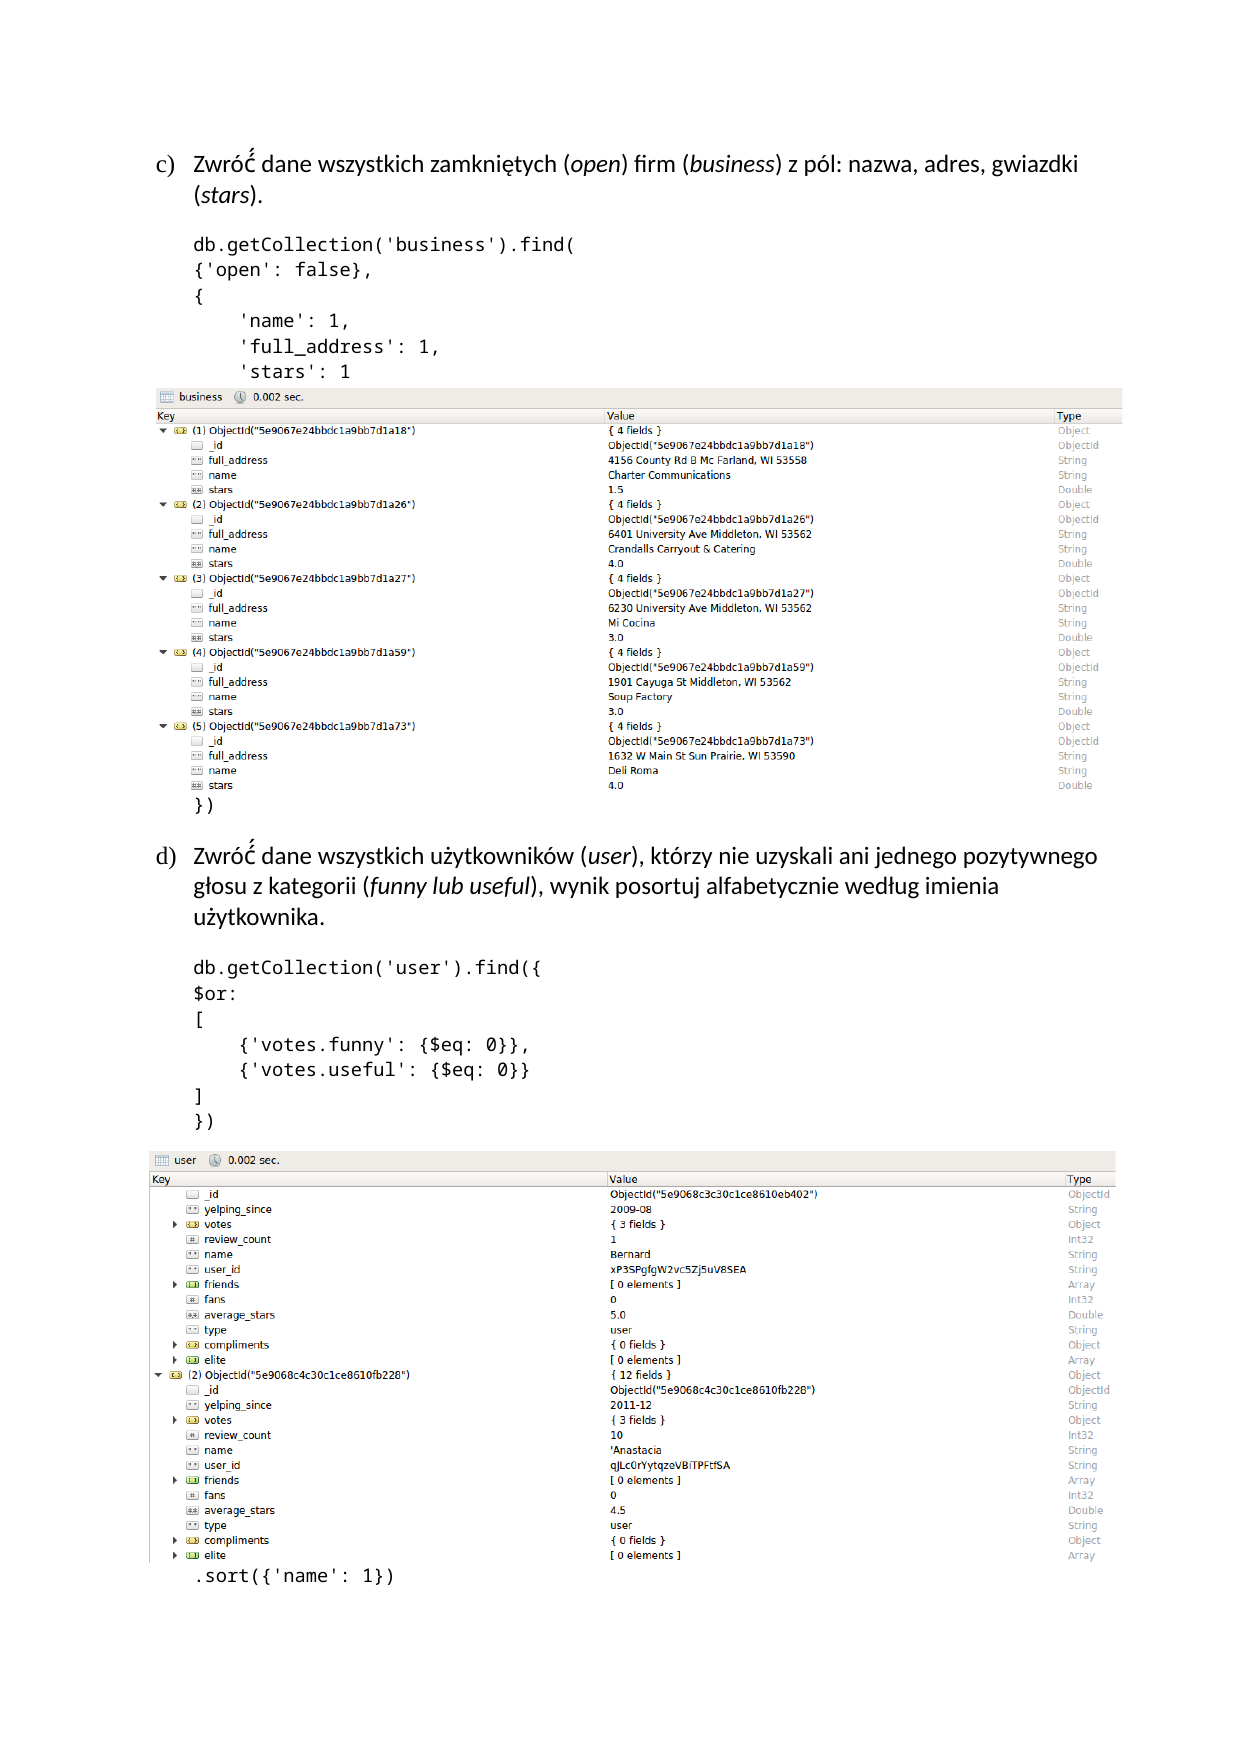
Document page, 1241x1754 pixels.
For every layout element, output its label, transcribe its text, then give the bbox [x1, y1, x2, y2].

list {'votes.useful': {$eq: 0}} [156, 1056, 1122, 1082]
list .sort({'name': 1}) [156, 1133, 1122, 1588]
list { [156, 282, 1122, 308]
list 'name': 1, [156, 308, 1122, 333]
list [ [156, 1005, 1122, 1031]
list [156, 384, 1122, 388]
list ] [156, 1082, 1122, 1107]
list {'votes.funny': {$eq: 0}}, [156, 1031, 1122, 1056]
list db.getCollection('user').find({ [156, 954, 1122, 980]
list {'open': false}, [156, 257, 1122, 282]
list db.getCollection('business').find( [156, 231, 1122, 257]
picture [155, 388, 1123, 792]
list 'stars': 1 [156, 359, 1122, 384]
list 'full_address': 1, [156, 333, 1122, 359]
list }) [156, 792, 1122, 817]
list Zwróć́ dane wszystkich zamkniętych (open) firm (business) z pól: nazwa, adres, gwiazdki (stars). [156, 149, 1122, 210]
picture [149, 1151, 1116, 1563]
list Zwróć́ dane wszystkich użytkowników (user), którzy nie uzyskali ani jednego pozytywnego głosu z kategorii (funny lub useful), wynik posortuj alfabetycznie według imienia użytkownika. [156, 840, 1122, 931]
list $or: [156, 980, 1122, 1005]
list }) [156, 1107, 1122, 1133]
